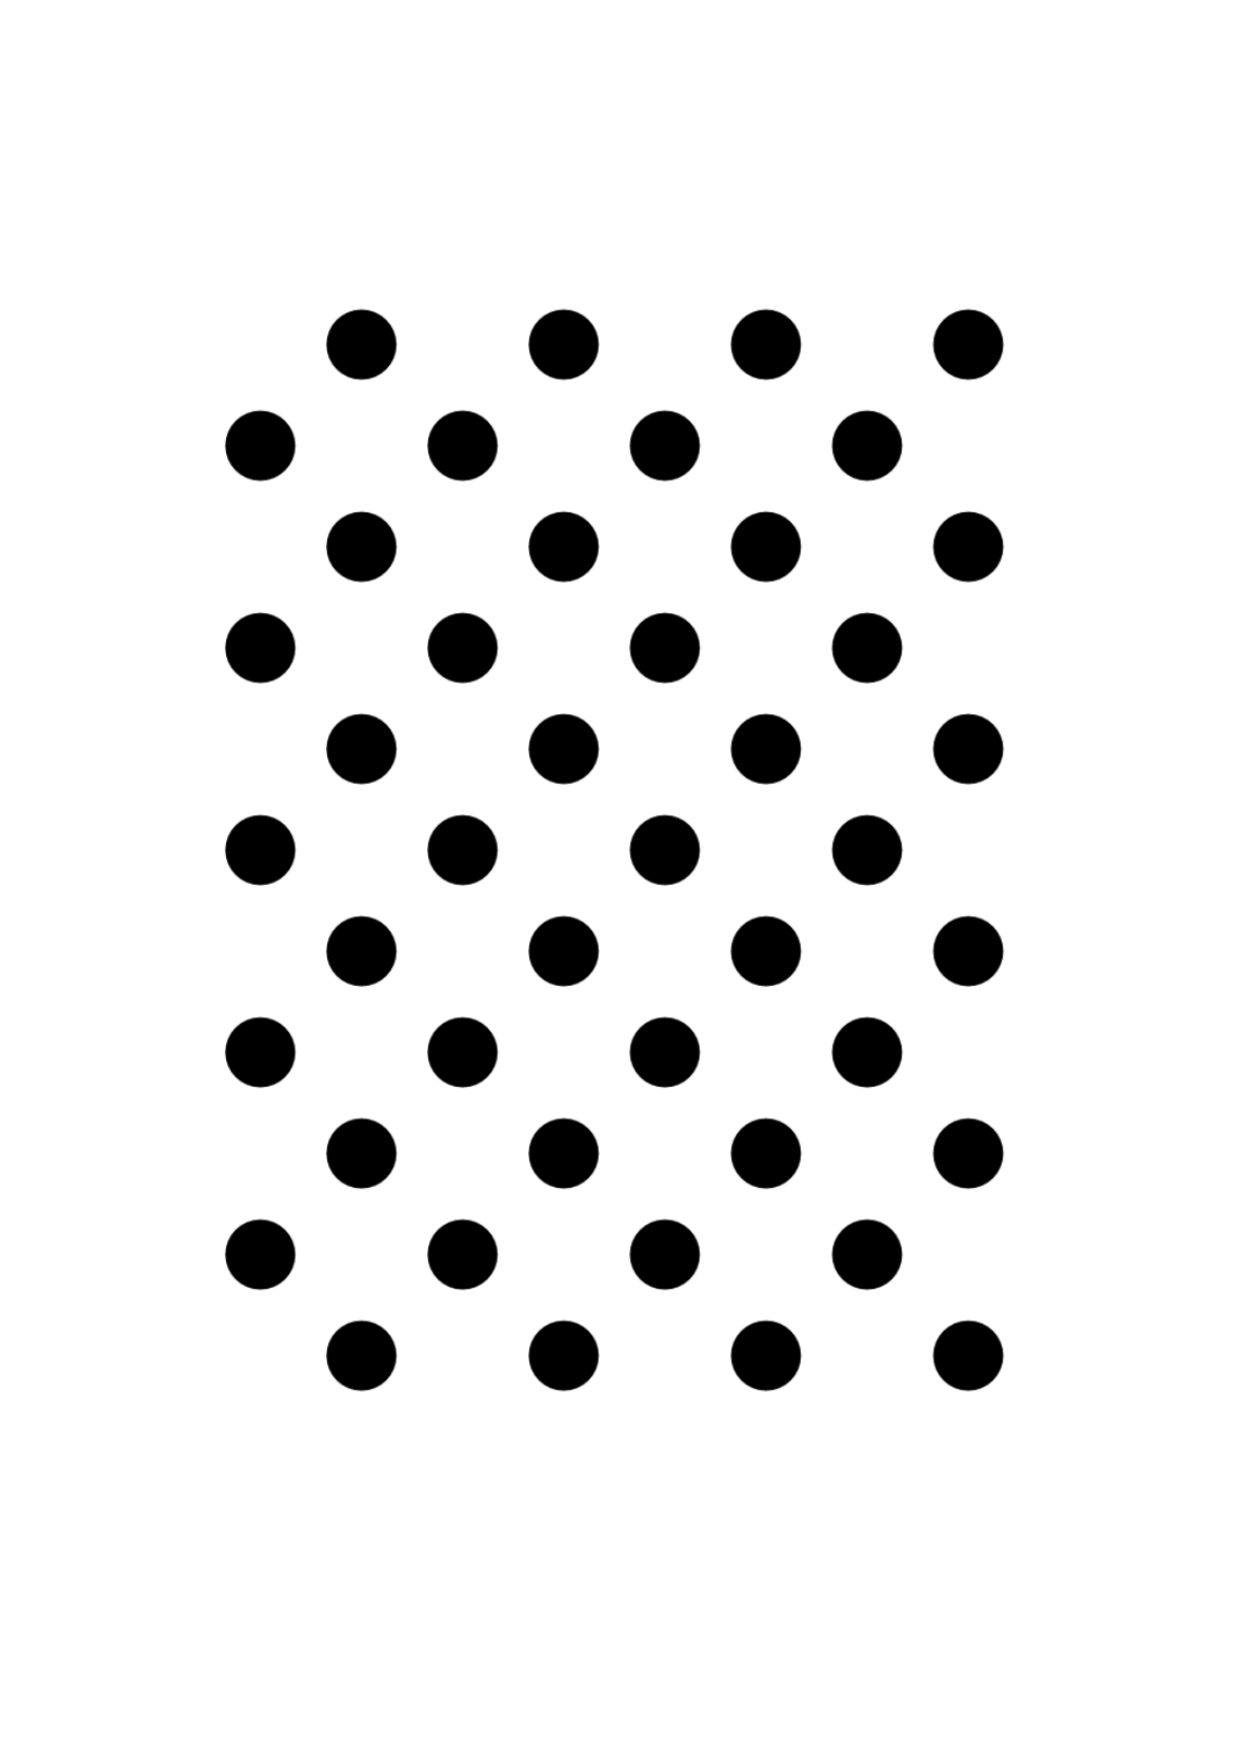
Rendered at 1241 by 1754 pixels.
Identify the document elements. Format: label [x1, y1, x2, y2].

picture [186, 245, 1056, 1484]
